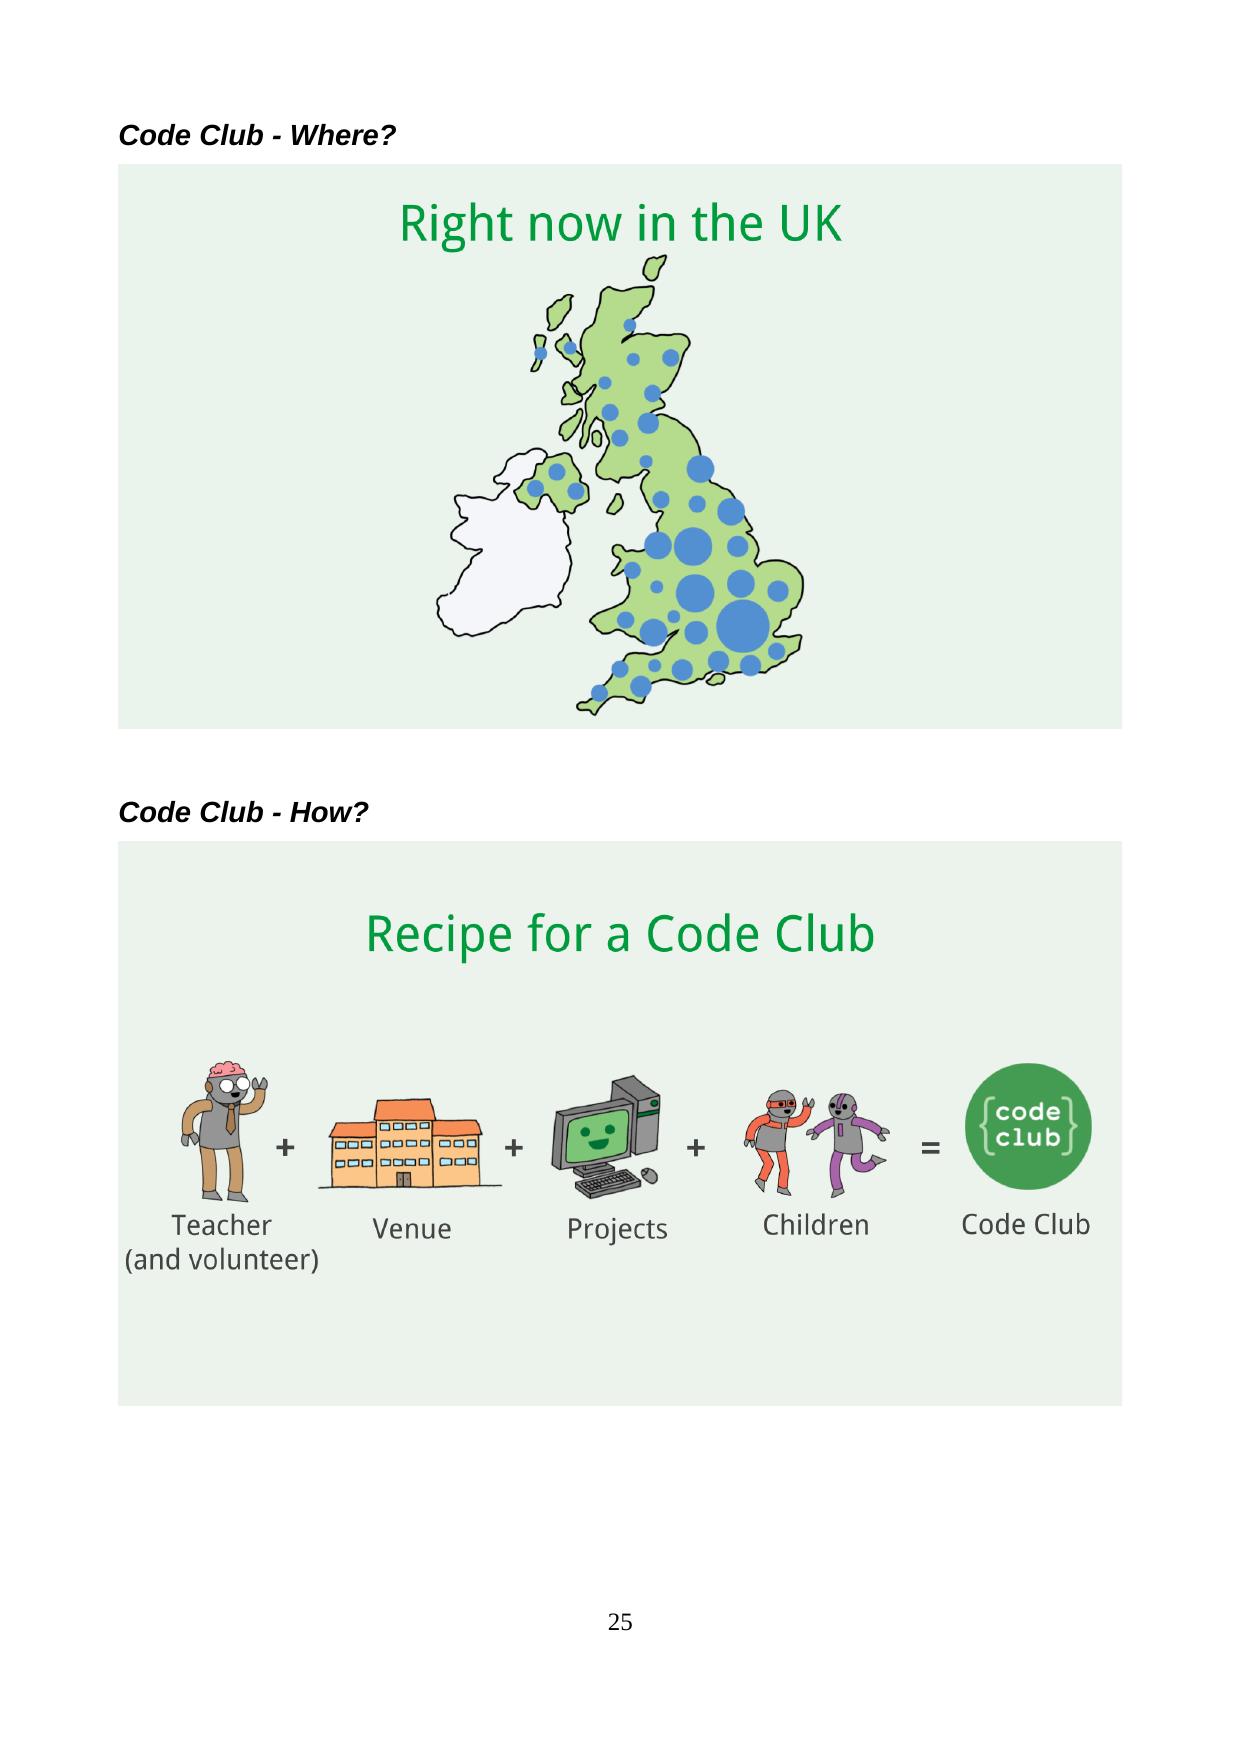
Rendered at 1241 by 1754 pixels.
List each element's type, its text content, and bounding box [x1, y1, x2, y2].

subtitle Code Club - Where? [118, 118, 1122, 152]
subtitle Code Club - How? [118, 795, 1122, 828]
